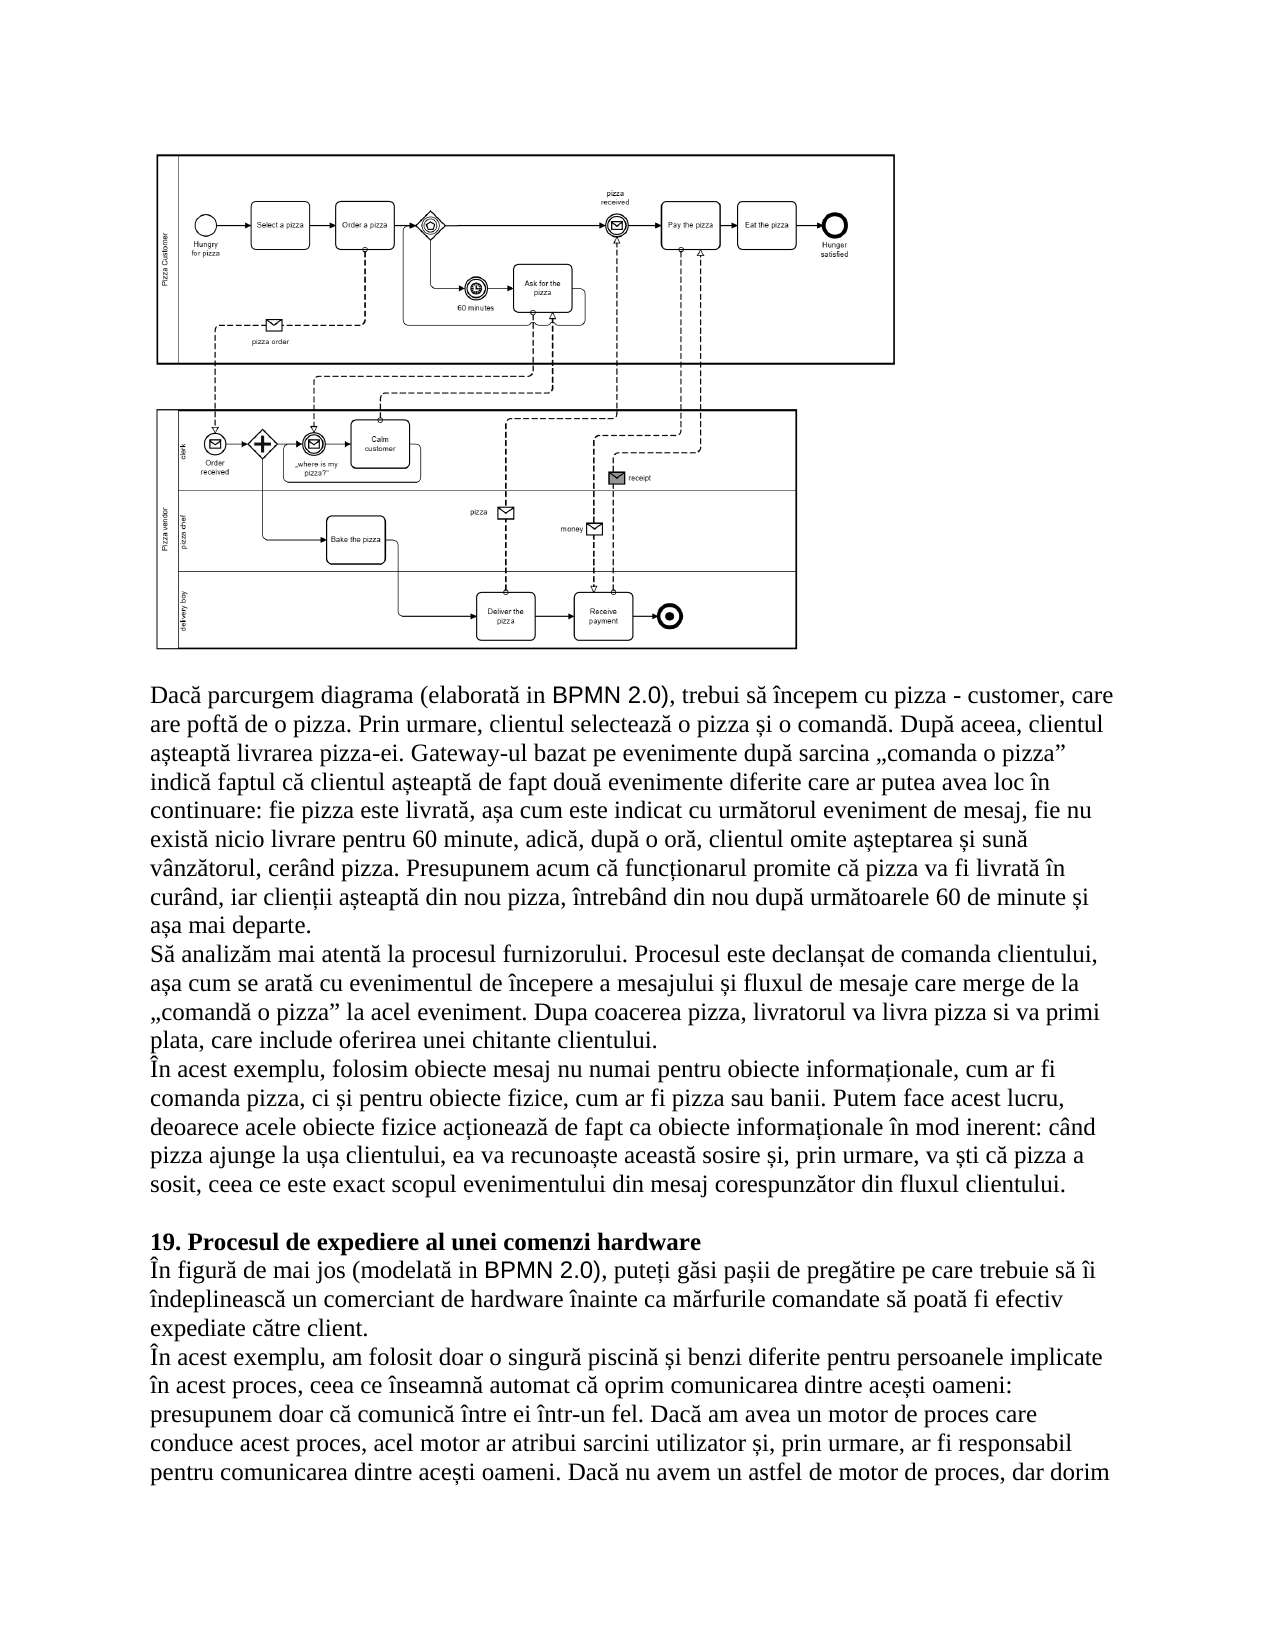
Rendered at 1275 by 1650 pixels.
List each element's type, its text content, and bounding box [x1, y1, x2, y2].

text Dacă parcurgem diagrama (elaborată in BPMN 2.0), trebui să începem cu pizza - customer, care are poftă de o pizza. Prin urmare, clientul selectează o pizza și o comandă. După aceea, clientul așteaptă livrarea pizza-ei. Gateway-ul bazat pe evenimente după sarcina „comanda o pizza” indică faptul că clientul așteaptă de fapt două evenimente diferite care ar putea avea loc în continuare: fie pizza este livrată, așa cum este indicat cu următorul eveniment de mesaj, fie nu există nicio livrare pentru 60 minute, adică, după o oră, clientul omite așteptarea și sună vânzătorul, cerând pizza. Presupunem acum că funcționarul promite că pizza va fi livrată în curând, iar clienții așteaptă din nou pizza, întrebând din nou după următoarele 60 de minute și așa mai departe. [150, 681, 1125, 939]
text În acest exemplu, folosim obiecte mesaj nu numai pentru obiecte informaționale, cum ar fi comanda pizza, ci și pentru obiecte fizice, cum ar fi pizza sau banii. Putem face acest lucru, deoarece acele obiecte fizice acționează de fapt ca obiecte informaționale în mod inerent: când pizza ajunge la ușa clientului, ea va recunoaște această sosire și, prin urmare, va ști că pizza a sosit, ceea ce este exact scopul evenimentului din mesaj corespunzător din fluxul clientului. [150, 1054, 1125, 1198]
list Procesul de expediere al unei comenzi hardware [150, 1227, 1125, 1256]
text În figură de mai jos (modelată in BPMN 2.0), puteți găsi pașii de pregătire pe care trebuie să îi îndeplinească un comerciant de hardware înainte ca mărfurile comandate să poată fi efectiv expediate către client. [150, 1256, 1125, 1342]
text Să analizăm mai atentă la procesul furnizorului. Procesul este declanșat de comanda clientului, așa cum se arată cu evenimentul de începere a mesajului și fluxul de mesaje care merge de la „comandă o pizza” la acel eveniment. Dupa coacerea pizza, livratorul va livra pizza si va primi plata, care include oferirea unei chitante clientului. [150, 939, 1125, 1054]
text În acest exemplu, am folosit doar o singură piscină și benzi diferite pentru persoanele implicate în acest proces, ceea ce înseamnă automat că oprim comunicarea dintre acești oameni: presupunem doar că comunică între ei într-un fel. Dacă am avea un motor de proces care conduce acest proces, acel motor ar atribui sarcini utilizator și, prin urmare, ar fi responsabil pentru comunicarea dintre acești oameni. Dacă nu avem un astfel de motor de proces, dar dorim [150, 1342, 1125, 1486]
